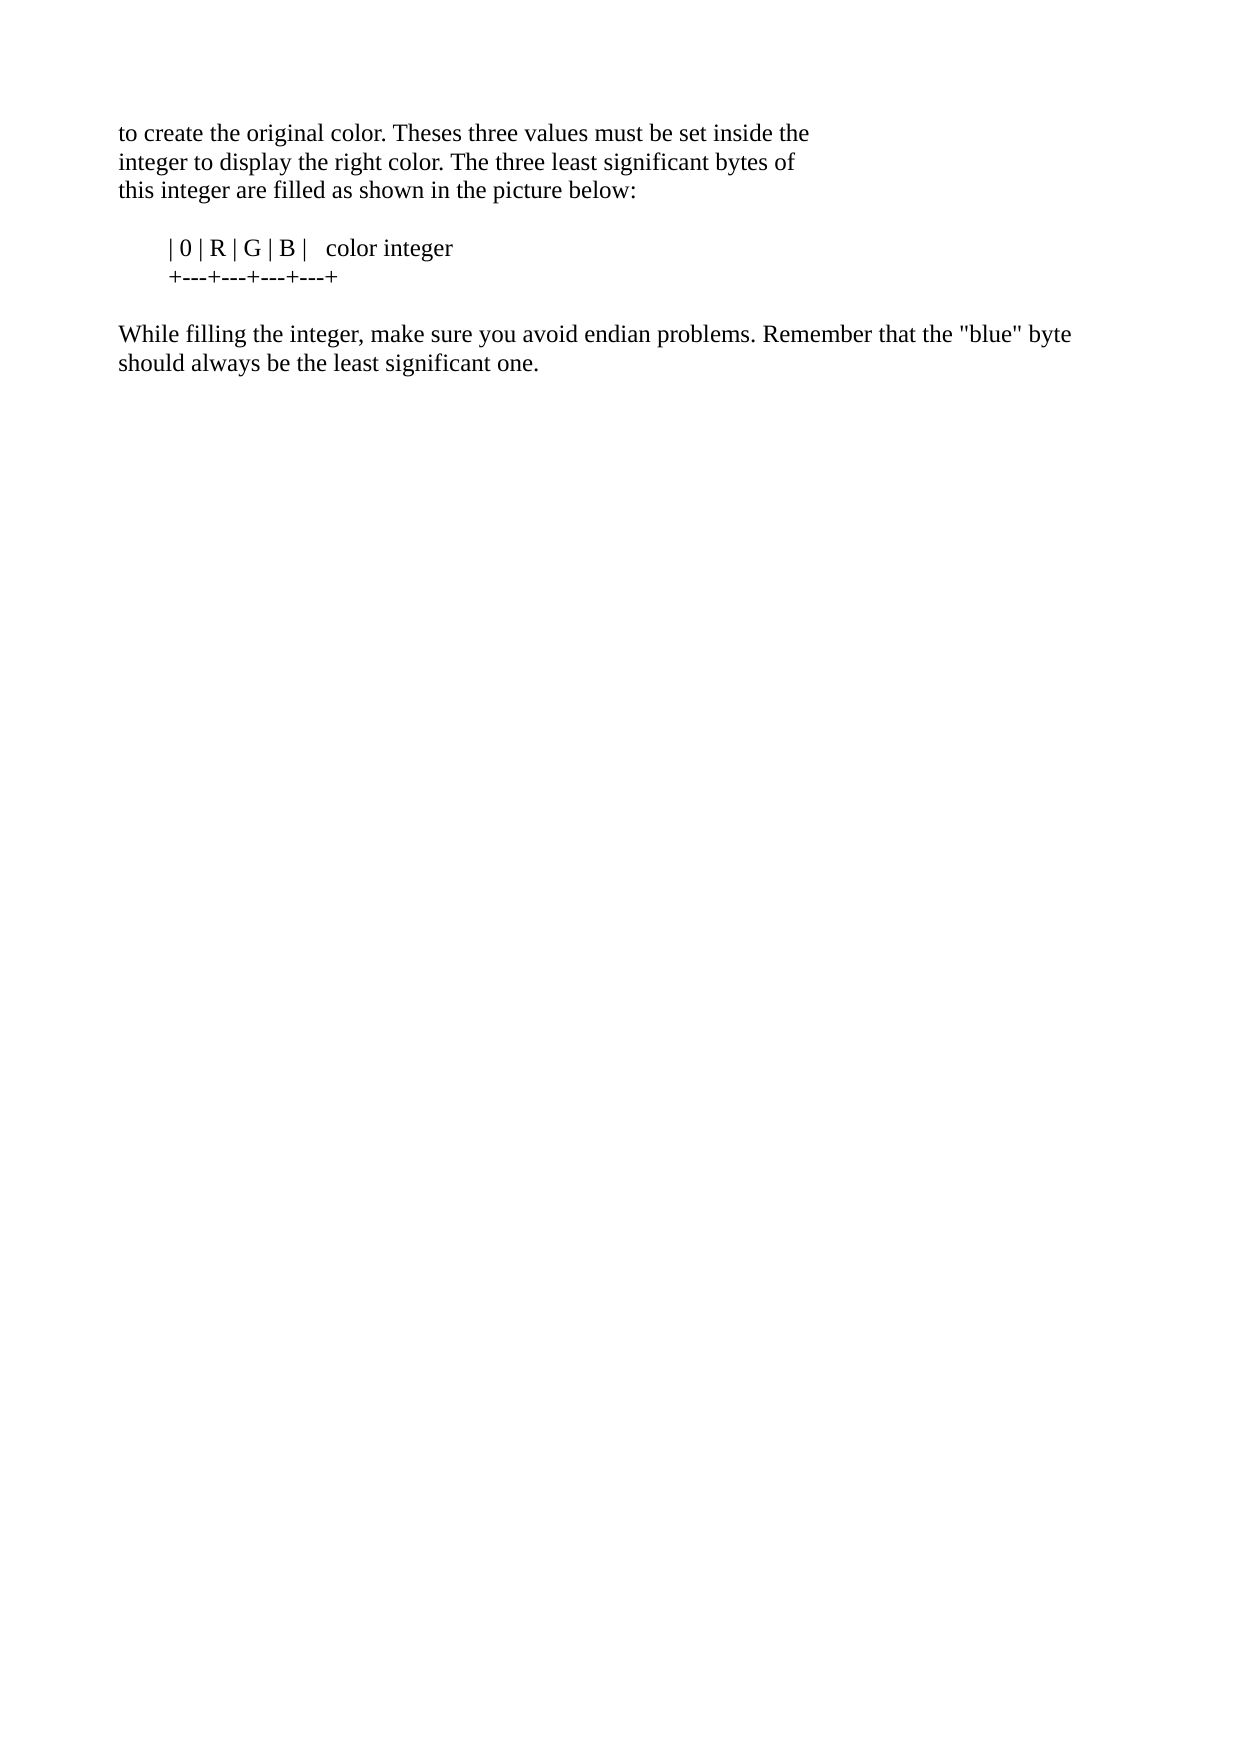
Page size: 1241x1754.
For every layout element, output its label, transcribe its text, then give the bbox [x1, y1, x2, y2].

text While filling the integer, make sure you avoid endian problems. Remember that the "blue" byte should always be the least significant one. [118, 319, 1122, 377]
text +---+---+---+---+ [118, 262, 1122, 291]
text this integer are filled as shown in the picture below: [118, 176, 1122, 204]
text | 0 | R | G | B | color integer [118, 233, 1122, 262]
text integer to display the right color. The three least significant bytes of [118, 147, 1122, 176]
text to create the original color. Theses three values must be set inside the [118, 118, 1122, 147]
